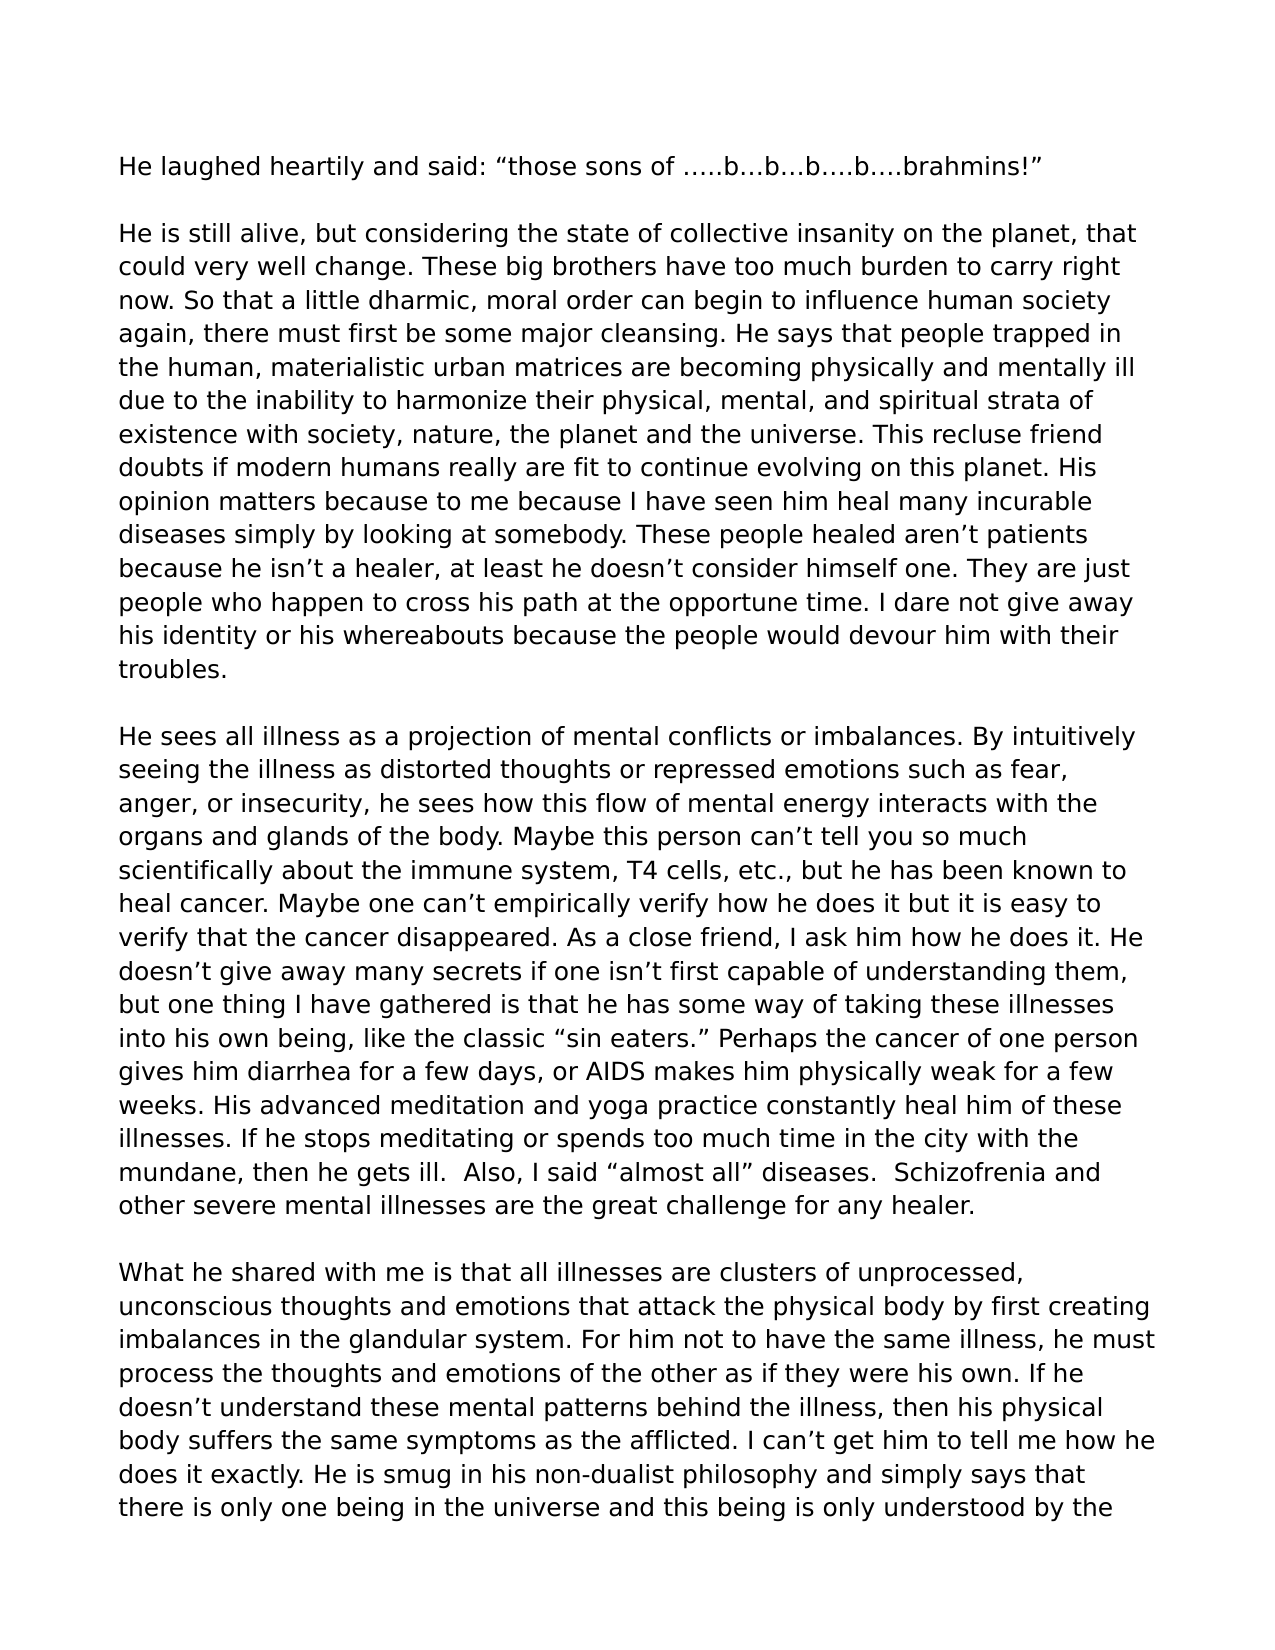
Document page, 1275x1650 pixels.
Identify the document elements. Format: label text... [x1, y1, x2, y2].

text He laughed heartily and said: “those sons of …..b…b…b….b….brahmins!” He is still alive, but considering the state of collective insanity on the planet, that could very well change. These big brothers have too much burden to carry right now. So that a little dharmic, moral order can begin to influence human society again, there must first be some major cleansing. He says that people trapped in the human, materialistic urban matrices are becoming physically and mentally ill due to the inability to harmonize their physical, mental, and spiritual strata of existence with society, nature, the planet and the universe. This recluse friend doubts if modern humans really are fit to continue evolving on this planet. His opinion matters because to me because I have seen him heal many incurable diseases simply by looking at somebody. These people healed aren’t patients because he isn’t a healer, at least he doesn’t consider himself one. They are just people who happen to cross his path at the opportune time. I dare not give away his identity or his whereabouts because the people would devour him with their troubles. He sees all illness as a projection of mental conflicts or imbalances. By intuitively seeing the illness as distorted thoughts or repressed emotions such as fear, anger, or insecurity, he sees how this flow of mental energy interacts with the organs and glands of the body. Maybe this person can’t tell you so much scientifically about the immune system, T4 cells, etc., but he has been known to heal cancer. Maybe one can’t empirically verify how he does it but it is easy to verify that the cancer disappeared. As a close friend, I ask him how he does it. He doesn’t give away many secrets if one isn’t first capable of understanding them, but one thing I have gathered is that he has some way of taking these illnesses into his own being, like the classic “sin eaters.” Perhaps the cancer of one person gives him diarrhea for a few days, or AIDS makes him physically weak for a few weeks. His advanced meditation and yoga practice constantly heal him of these illnesses. If he stops meditating or spends too much time in the city with the mundane, then he gets ill. Also, I said “almost all” diseases. Schizofrenia and other severe mental illnesses are the great challenge for any healer. What he shared with me is that all illnesses are clusters of unprocessed, unconscious thoughts and emotions that attack the physical body by first creating imbalances in the glandular system. For him not to have the same illness, he must process the thoughts and emotions of the other as if they were his own. If he doesn’t understand these mental patterns behind the illness, then his physical body suffers the same symptoms as the afflicted. I can’t get him to tell me how he does it exactly. He is smug in his non-dualist philosophy and simply says that there is only one being in the universe and this being is only understood by the [118, 118, 1157, 1522]
